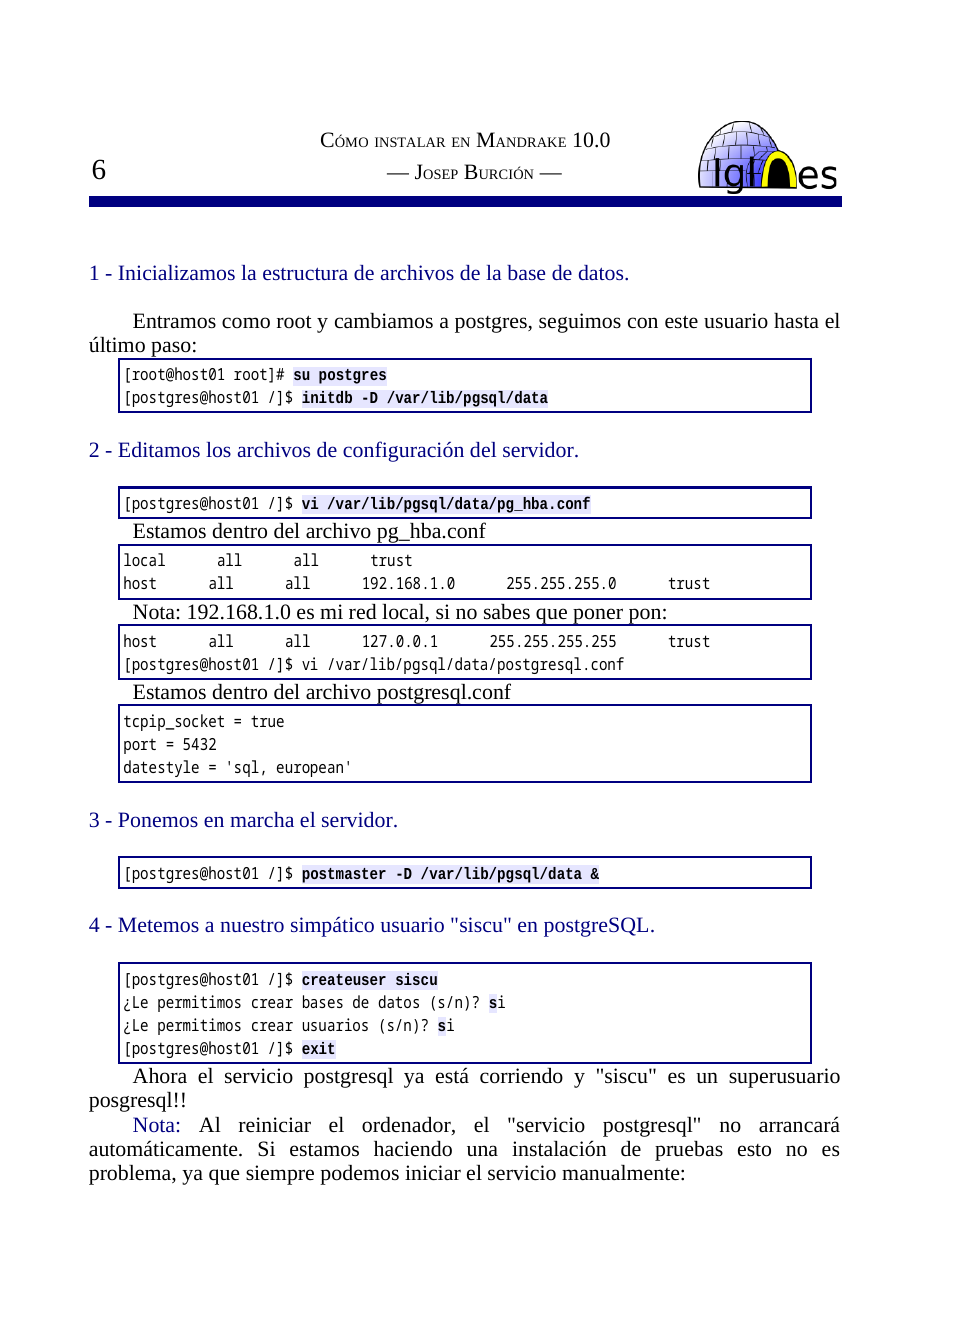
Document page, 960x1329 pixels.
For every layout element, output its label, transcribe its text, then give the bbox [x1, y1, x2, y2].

picture [698, 121, 837, 194]
text 3 - Ponemos en marcha el servidor. [88, 808, 842, 832]
text Estamos dentro del archivo postgresql.conf [88, 680, 842, 704]
text [postgres@host01 /]$ postmaster -D /var/lib/pgsql/data & [120, 858, 810, 887]
text [root@host01 root]# su postgres [120, 360, 810, 381]
text [postgres@host01 /]$ vi /var/lib/pgsql/data/postgresql.conf [120, 647, 810, 678]
text host all all 192.168.1.0 255.255.255.0 trust [120, 567, 810, 598]
text Entramos como root y cambiamos a postgres, seguimos con este usuario hasta el último paso: [88, 309, 842, 357]
text Nota: Al reiniciar el ordenador, el "servicio postgresql" no arrancará automáticamente. Si estamos haciendo una instalación de pruebas esto no es problema, ya que siempre podemos iniciar el servicio manualmente: [88, 1113, 842, 1185]
text port = 5432 [120, 727, 810, 750]
text [postgres@host01 /]$ vi /var/lib/pgsql/data/pg_hba.conf [120, 489, 810, 517]
text host all all 127.0.0.1 255.255.255.255 trust [120, 626, 810, 647]
text 4 - Metemos a nuestro simpático usuario "siscu" en postgreSQL. [88, 913, 842, 938]
text [postgres@host01 /]$ initdb -D /var/lib/pgsql/data [120, 381, 810, 411]
text datestyle = 'sql, european' [120, 750, 810, 781]
text Ahora el servicio postgresql ya está corriendo y "siscu" es un superusuario posgresql!! [88, 1064, 842, 1113]
text 2 - Editamos los archivos de configuración del servidor. [88, 438, 842, 462]
text tcpip_socket = true [120, 706, 810, 727]
text [postgres@host01 /]$ createuser siscu [120, 964, 810, 985]
text ¿Le permitimos crear bases de datos (s/n)? si [120, 985, 810, 1008]
text ¿Le permitimos crear usuarios (s/n)? si [120, 1008, 810, 1031]
text [postgres@host01 /]$ exit [120, 1031, 810, 1062]
text 1 - Inicializamos la estructura de archivos de la base de datos. [88, 260, 842, 285]
text Nota: 192.168.1.0 es mi red local, si no sabes que poner pon: [88, 600, 842, 624]
text Estamos dentro del archivo pg_hba.conf [88, 519, 842, 544]
text local all all trust [120, 546, 810, 567]
